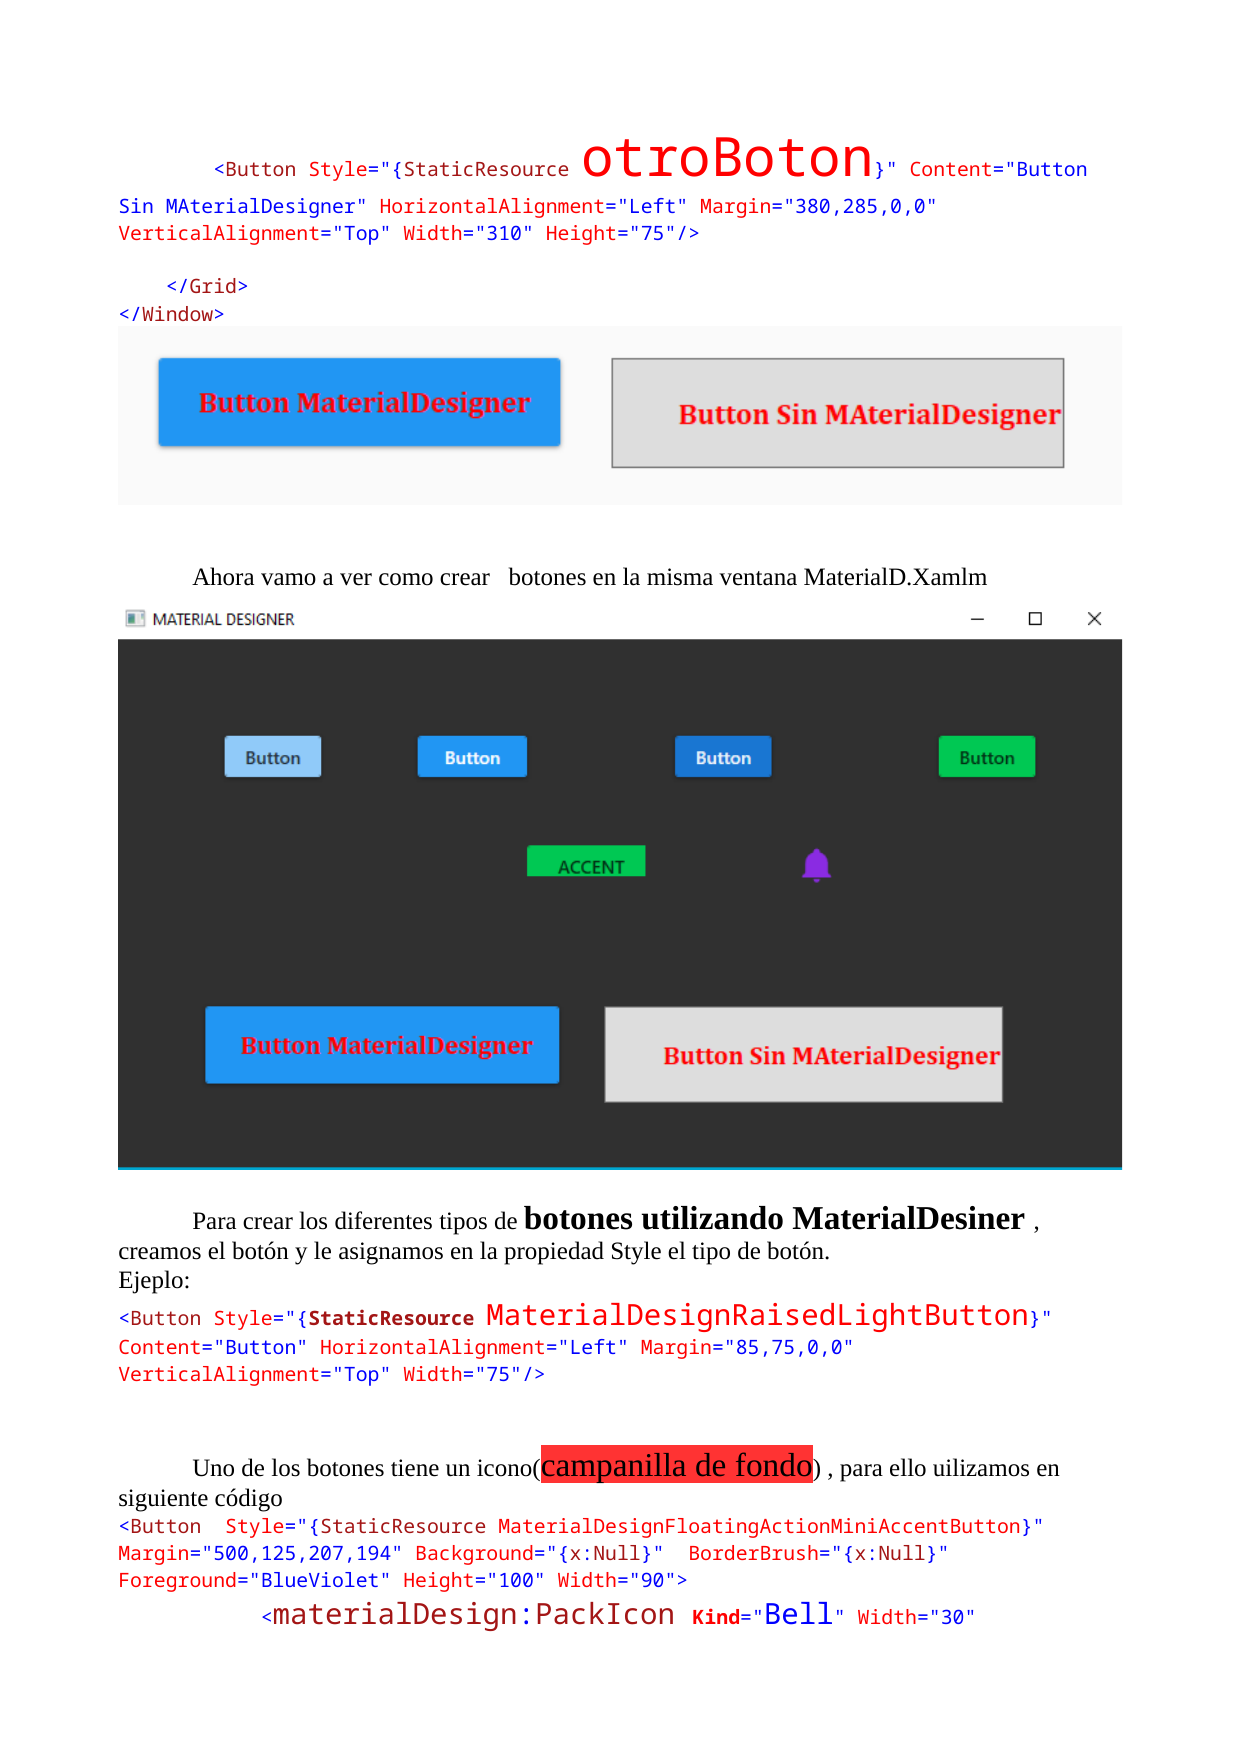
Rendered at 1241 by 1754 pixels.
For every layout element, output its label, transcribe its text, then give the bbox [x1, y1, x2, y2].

text <materialDesign:PackIcon Kind="Bell" Width="30" [118, 1593, 1122, 1633]
text Para crear los diferentes tipos de botones utilizando MaterialDesiner , creamos el botón y le asignamos en la propiedad Style el tipo de botón. [118, 1198, 1122, 1265]
text </Grid> [118, 273, 1122, 300]
text <Button Style="{StaticResource MaterialDesignFloatingActionMiniAccentButton}" Margin="500,125,207,194" Background="{x:Null}" BorderBrush="{x:Null}" Foreground="BlueViolet" Height="100" Width="90"> [118, 1512, 1122, 1593]
picture [118, 602, 1123, 1167]
text </Window> [118, 300, 1122, 326]
text Ahora vamo a ver como crear botones en la misma ventana MaterialD.Xamlm [118, 562, 1122, 591]
text Uno de los botones tiene un icono(campanilla de fondo) , para ello uilizamos en siguiente código [118, 1445, 1122, 1512]
text Ejeplo: [118, 1265, 1122, 1294]
text <Button Style="{StaticResource otroBoton}" Content="Button Sin MAterialDesigner" HorizontalAlignment="Left" Margin="380,285,0,0" VerticalAlignment="Top" Width="310" Height="75"/> [118, 118, 1122, 246]
text <Button Style="{StaticResource MaterialDesignRaisedLightButton}" Content="Button" HorizontalAlignment="Left" Margin="85,75,0,0" VerticalAlignment="Top" Width="75"/> [118, 1294, 1122, 1387]
picture [118, 326, 1123, 505]
